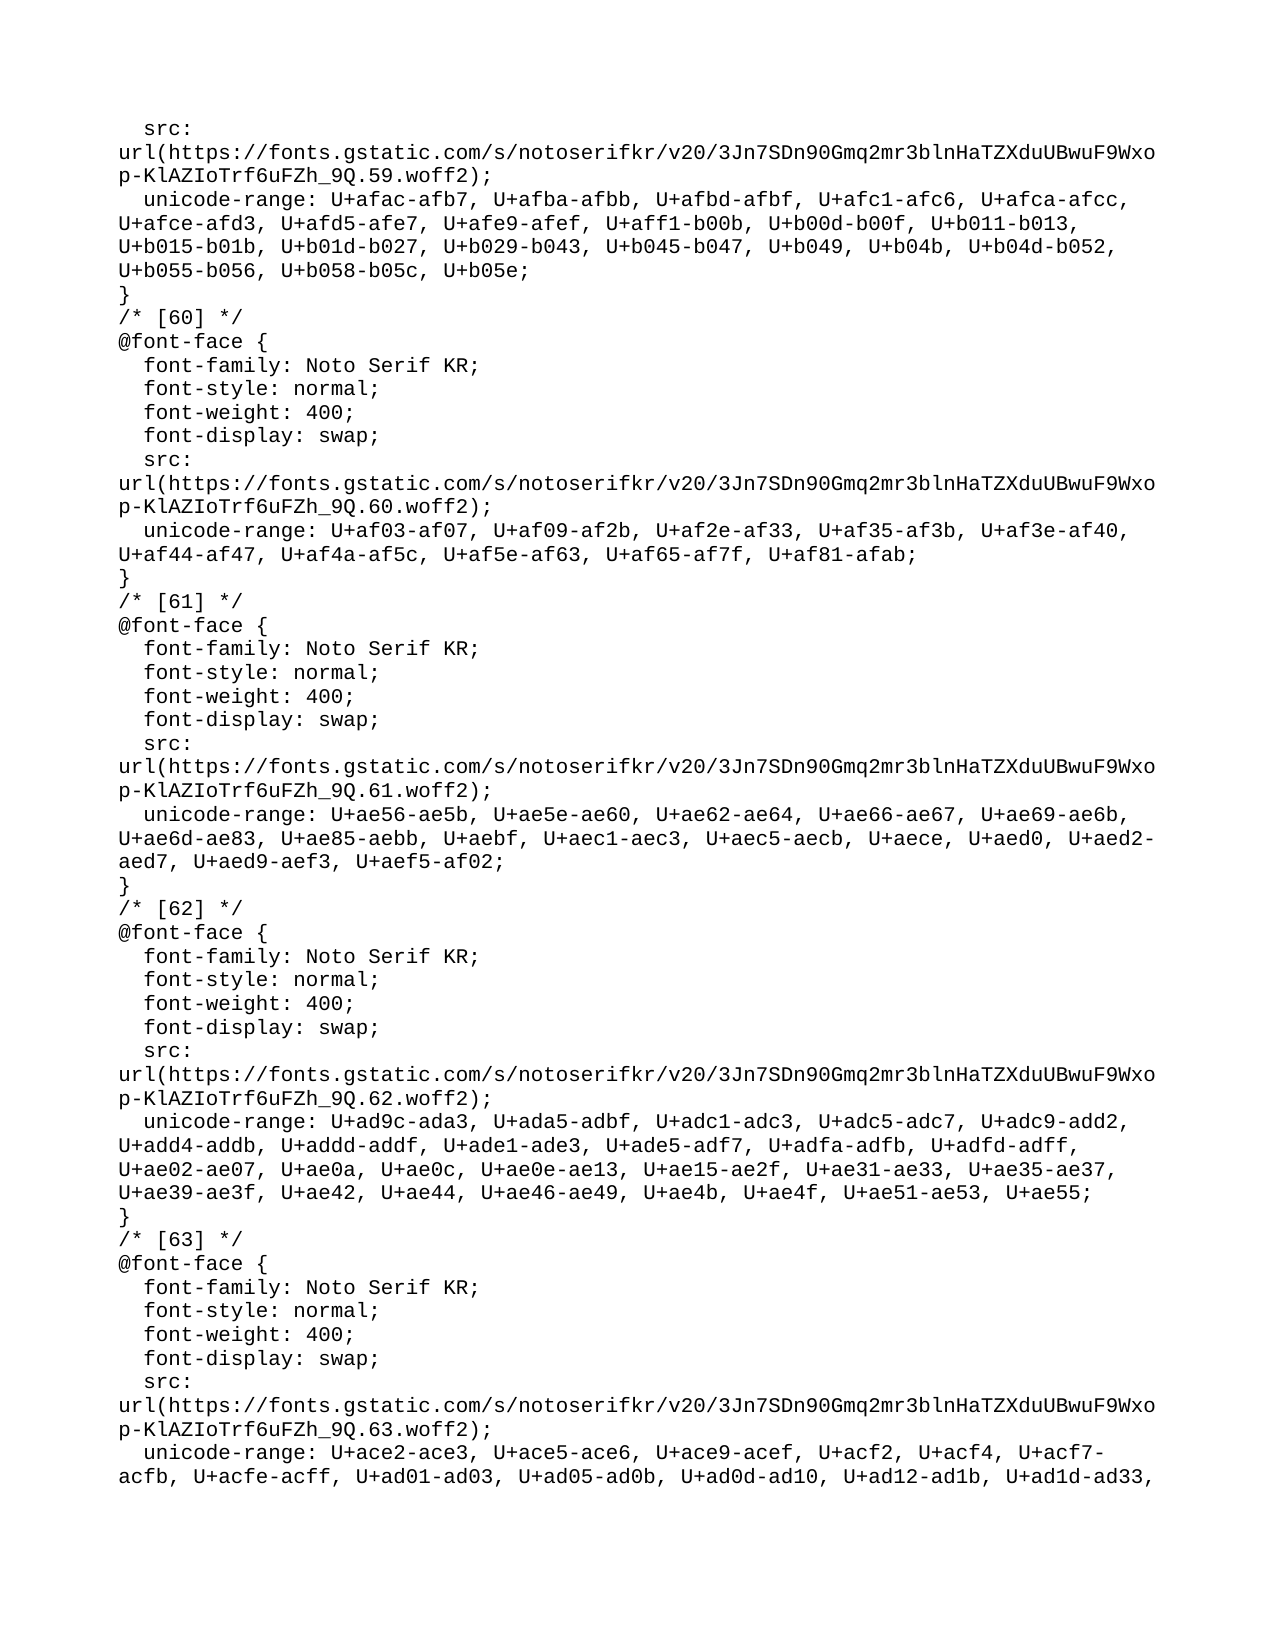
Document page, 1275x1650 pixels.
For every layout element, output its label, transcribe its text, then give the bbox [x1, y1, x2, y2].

text unicode-range: U+afac-afb7, U+afba-afbb, U+afbd-afbf, U+afc1-afc6, U+afca-afcc, U+afce-afd3, U+afd5-afe7, U+afe9-afef, U+aff1-b00b, U+b00d-b00f, U+b011-b013, U+b015-b01b, U+b01d-b027, U+b029-b043, U+b045-b047, U+b049, U+b04b, U+b04d-b052, U+b055-b056, U+b058-b05c, U+b05e; [118, 189, 1157, 284]
text src: url(https://fonts.gstatic.com/s/notoserifkr/v20/3Jn7SDn90Gmq2mr3blnHaTZXduUBwuF9Wxop-KlAZIoTrf6uFZh_9Q.60.woff2); [118, 449, 1157, 520]
text font-family: Noto Serif KR; [118, 354, 1157, 378]
text src: url(https://fonts.gstatic.com/s/notoserifkr/v20/3Jn7SDn90Gmq2mr3blnHaTZXduUBwuF9Wxop-KlAZIoTrf6uFZh_9Q.63.woff2); [118, 1371, 1157, 1442]
text font-display: swap; [118, 1017, 1157, 1040]
text font-style: normal; [118, 1300, 1157, 1324]
text src: url(https://fonts.gstatic.com/s/notoserifkr/v20/3Jn7SDn90Gmq2mr3blnHaTZXduUBwuF9Wxop-KlAZIoTrf6uFZh_9Q.62.woff2); [118, 1040, 1157, 1111]
text /* [61] */ [118, 591, 1157, 615]
text font-weight: 400; [118, 686, 1157, 709]
text unicode-range: U+ace2-ace3, U+ace5-ace6, U+ace9-acef, U+acf2, U+acf4, U+acf7-acfb, U+acfe-acff, U+ad01-ad03, U+ad05-ad0b, U+ad0d-ad10, U+ad12-ad1b, U+ad1d-ad33, [118, 1442, 1157, 1489]
text font-display: swap; [118, 709, 1157, 733]
text font-style: normal; [118, 378, 1157, 402]
text font-style: normal; [118, 662, 1157, 686]
text } [118, 1206, 1157, 1229]
text font-display: swap; [118, 1348, 1157, 1371]
text src: url(https://fonts.gstatic.com/s/notoserifkr/v20/3Jn7SDn90Gmq2mr3blnHaTZXduUBwuF9Wxop-KlAZIoTrf6uFZh_9Q.59.woff2); [118, 118, 1157, 189]
text unicode-range: U+ad9c-ada3, U+ada5-adbf, U+adc1-adc3, U+adc5-adc7, U+adc9-add2, U+add4-addb, U+addd-addf, U+ade1-ade3, U+ade5-adf7, U+adfa-adfb, U+adfd-adff, U+ae02-ae07, U+ae0a, U+ae0c, U+ae0e-ae13, U+ae15-ae2f, U+ae31-ae33, U+ae35-ae37, U+ae39-ae3f, U+ae42, U+ae44, U+ae46-ae49, U+ae4b, U+ae4f, U+ae51-ae53, U+ae55; [118, 1111, 1157, 1206]
text } [118, 875, 1157, 898]
text @font-face { [118, 1253, 1157, 1277]
text src: url(https://fonts.gstatic.com/s/notoserifkr/v20/3Jn7SDn90Gmq2mr3blnHaTZXduUBwuF9Wxop-KlAZIoTrf6uFZh_9Q.61.woff2); [118, 733, 1157, 804]
text unicode-range: U+ae56-ae5b, U+ae5e-ae60, U+ae62-ae64, U+ae66-ae67, U+ae69-ae6b, U+ae6d-ae83, U+ae85-aebb, U+aebf, U+aec1-aec3, U+aec5-aecb, U+aece, U+aed0, U+aed2-aed7, U+aed9-aef3, U+aef5-af02; [118, 804, 1157, 875]
text /* [60] */ [118, 307, 1157, 331]
text font-weight: 400; [118, 993, 1157, 1017]
text @font-face { [118, 331, 1157, 354]
text } [118, 567, 1157, 591]
text font-weight: 400; [118, 402, 1157, 426]
text font-style: normal; [118, 969, 1157, 993]
text font-family: Noto Serif KR; [118, 946, 1157, 969]
text font-display: swap; [118, 426, 1157, 449]
text font-weight: 400; [118, 1324, 1157, 1348]
text /* [63] */ [118, 1229, 1157, 1253]
text /* [62] */ [118, 898, 1157, 922]
text font-family: Noto Serif KR; [118, 1277, 1157, 1300]
text unicode-range: U+af03-af07, U+af09-af2b, U+af2e-af33, U+af35-af3b, U+af3e-af40, U+af44-af47, U+af4a-af5c, U+af5e-af63, U+af65-af7f, U+af81-afab; [118, 520, 1157, 567]
text font-family: Noto Serif KR; [118, 638, 1157, 662]
text @font-face { [118, 922, 1157, 946]
text } [118, 284, 1157, 307]
text @font-face { [118, 615, 1157, 638]
